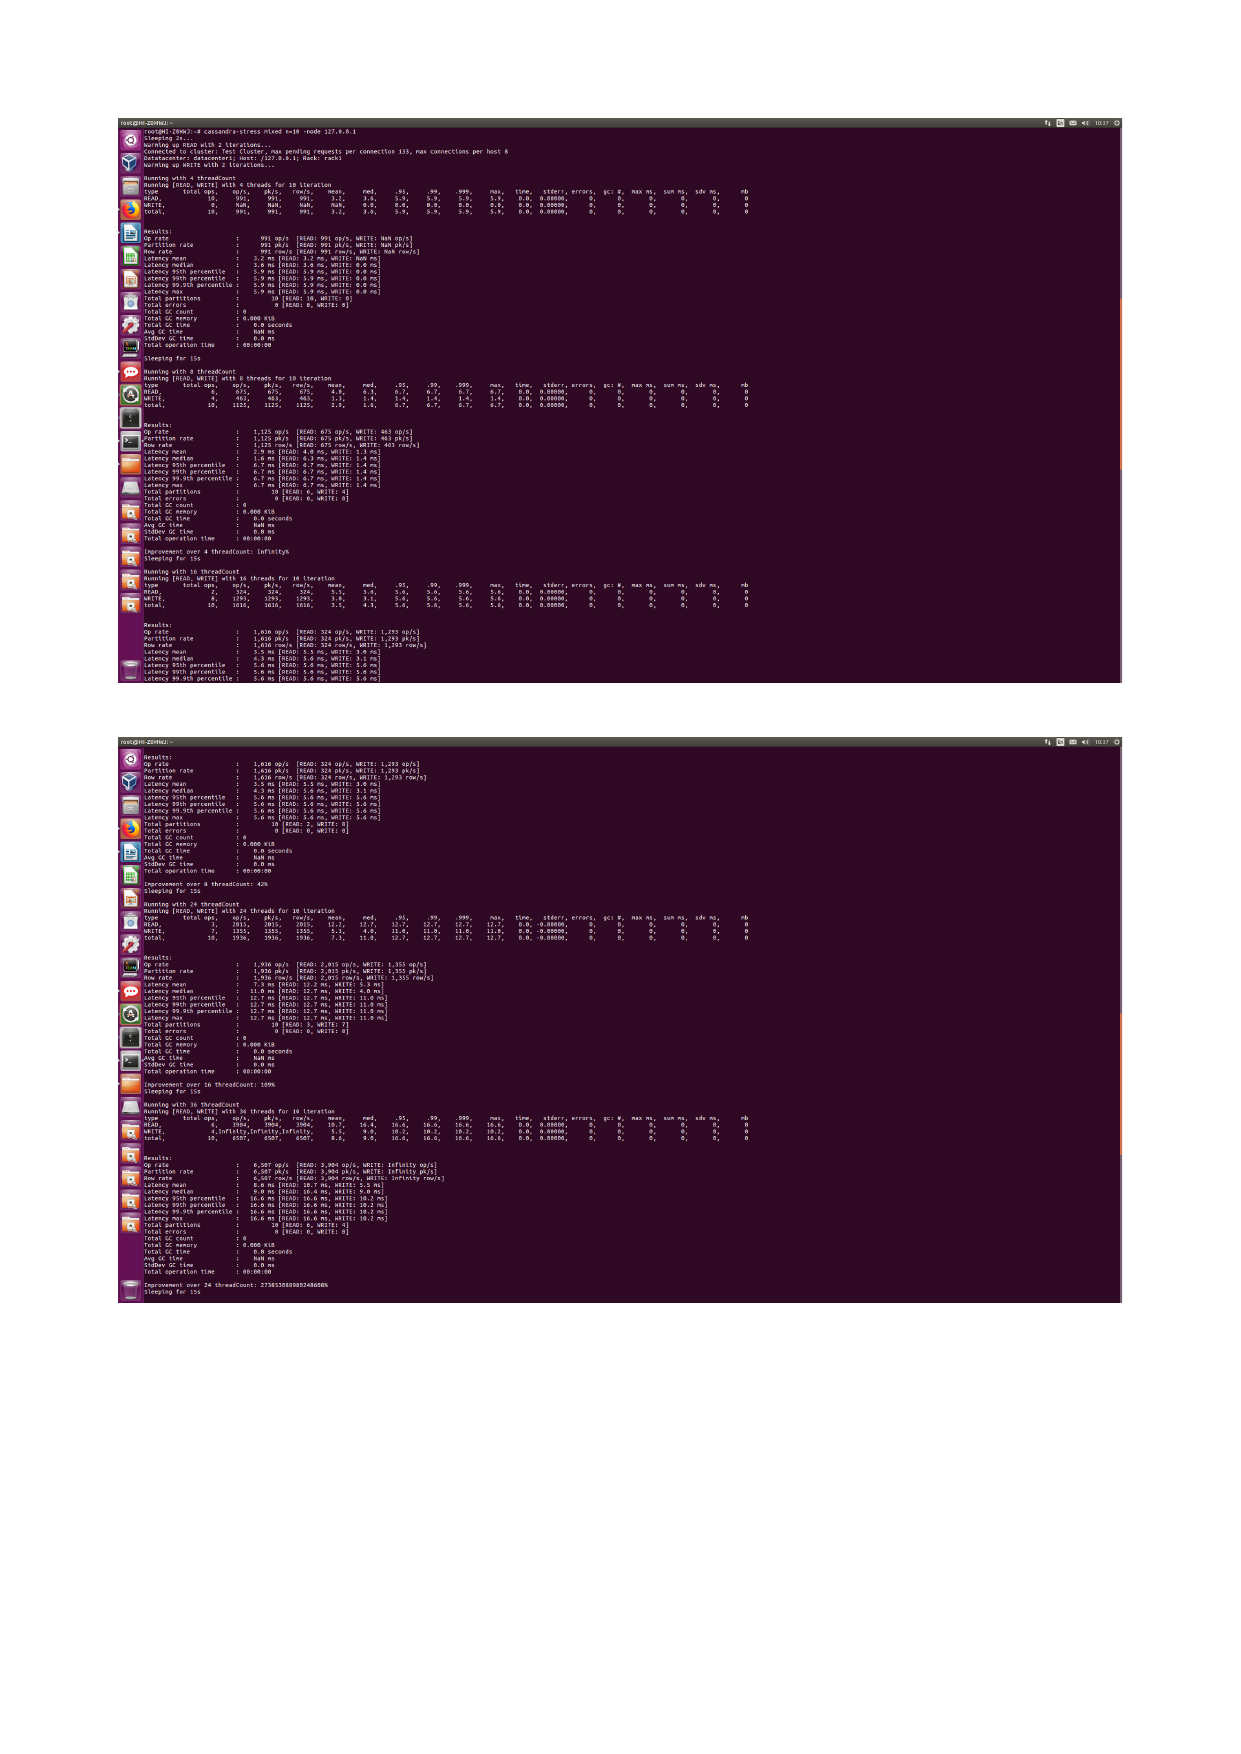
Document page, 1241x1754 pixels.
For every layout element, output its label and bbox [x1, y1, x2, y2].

picture [118, 118, 1123, 683]
picture [118, 737, 1123, 1303]
